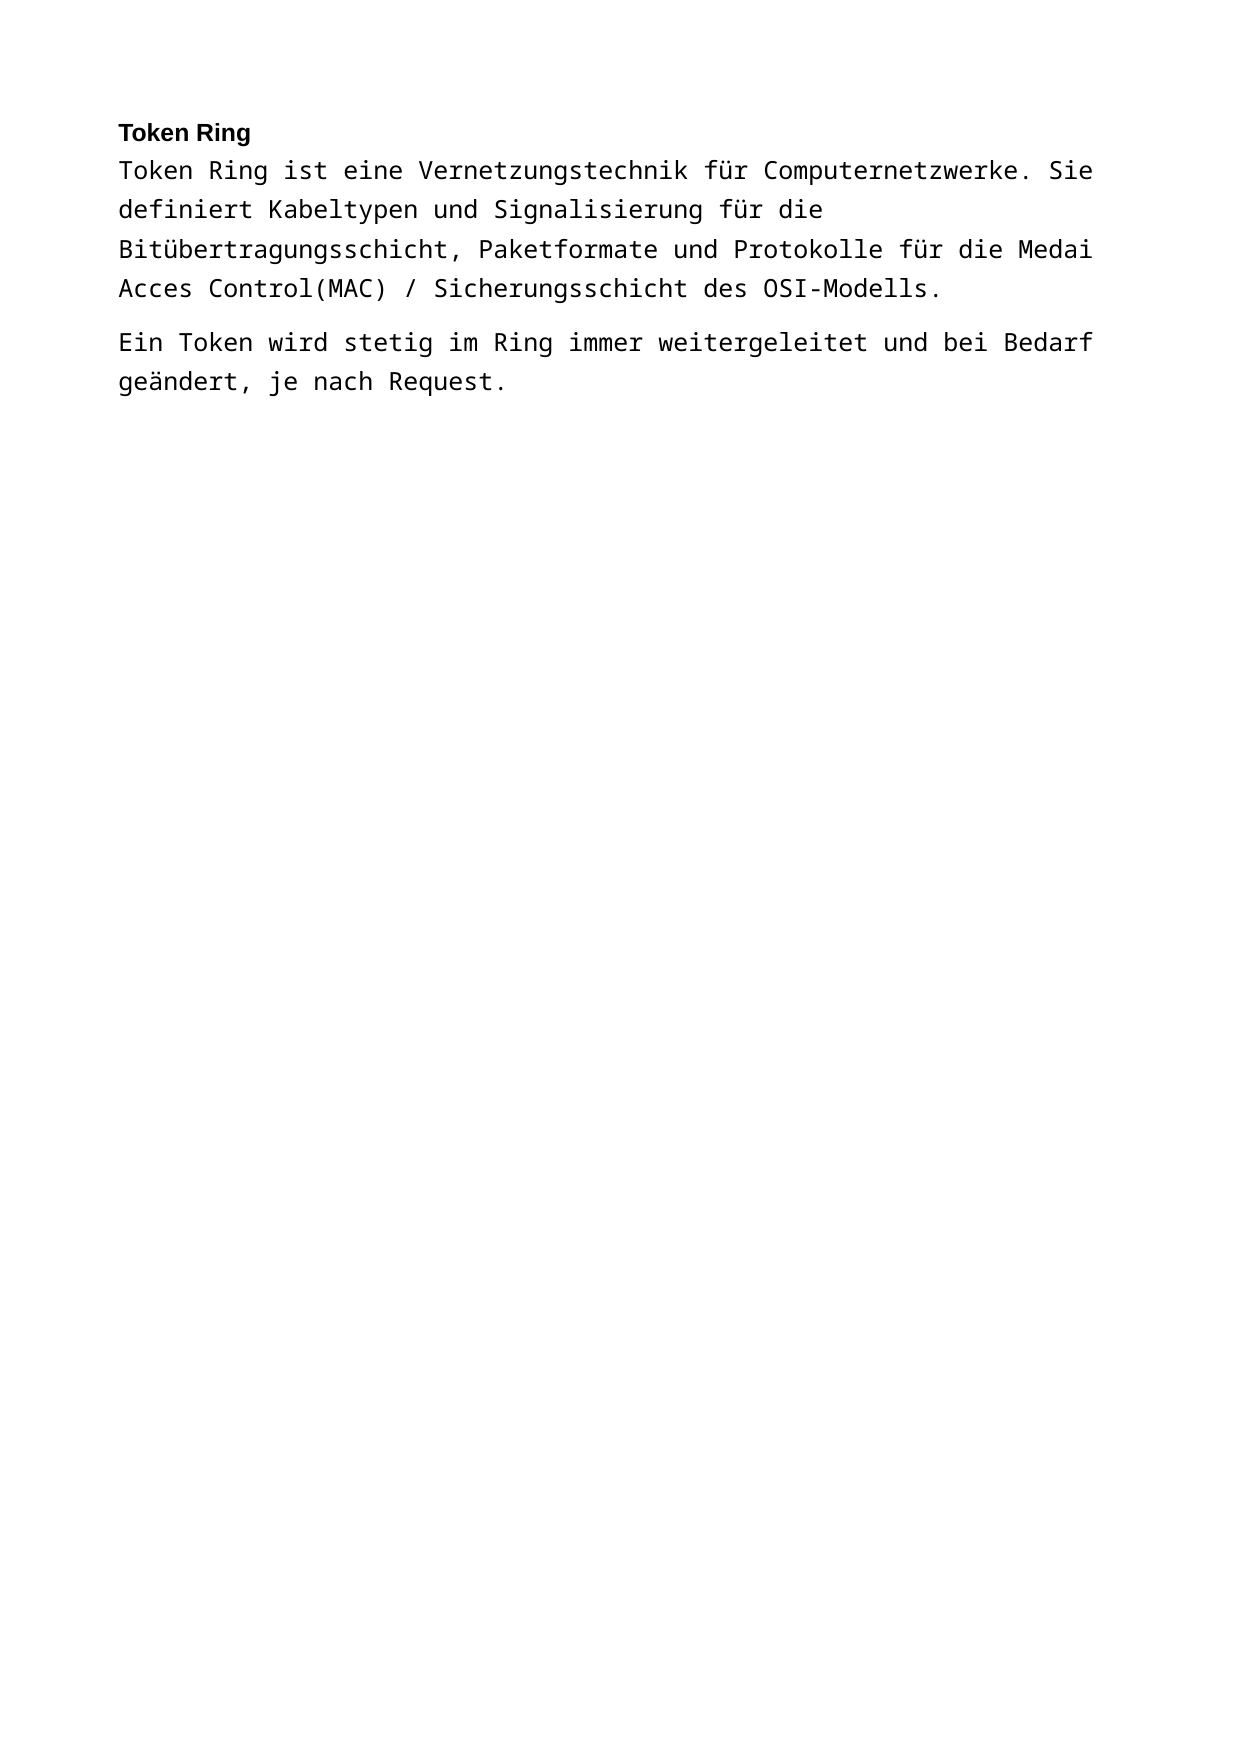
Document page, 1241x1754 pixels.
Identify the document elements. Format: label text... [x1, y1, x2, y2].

text Token Ring ist eine Vernetzungstechnik für Computernetzwerke. Sie definiert Kabeltypen und Signalisierung für die Bitübertragungsschicht, Paketformate und Protokolle für die Medai Acces Control(MAC) / Sicherungsschicht des OSI-Modells. [118, 153, 1122, 304]
subtitle Token Ring [118, 118, 1122, 147]
text Ein Token wird stetig im Ring immer weitergeleitet und bei Bedarf geändert, je nach Request. [118, 324, 1122, 397]
